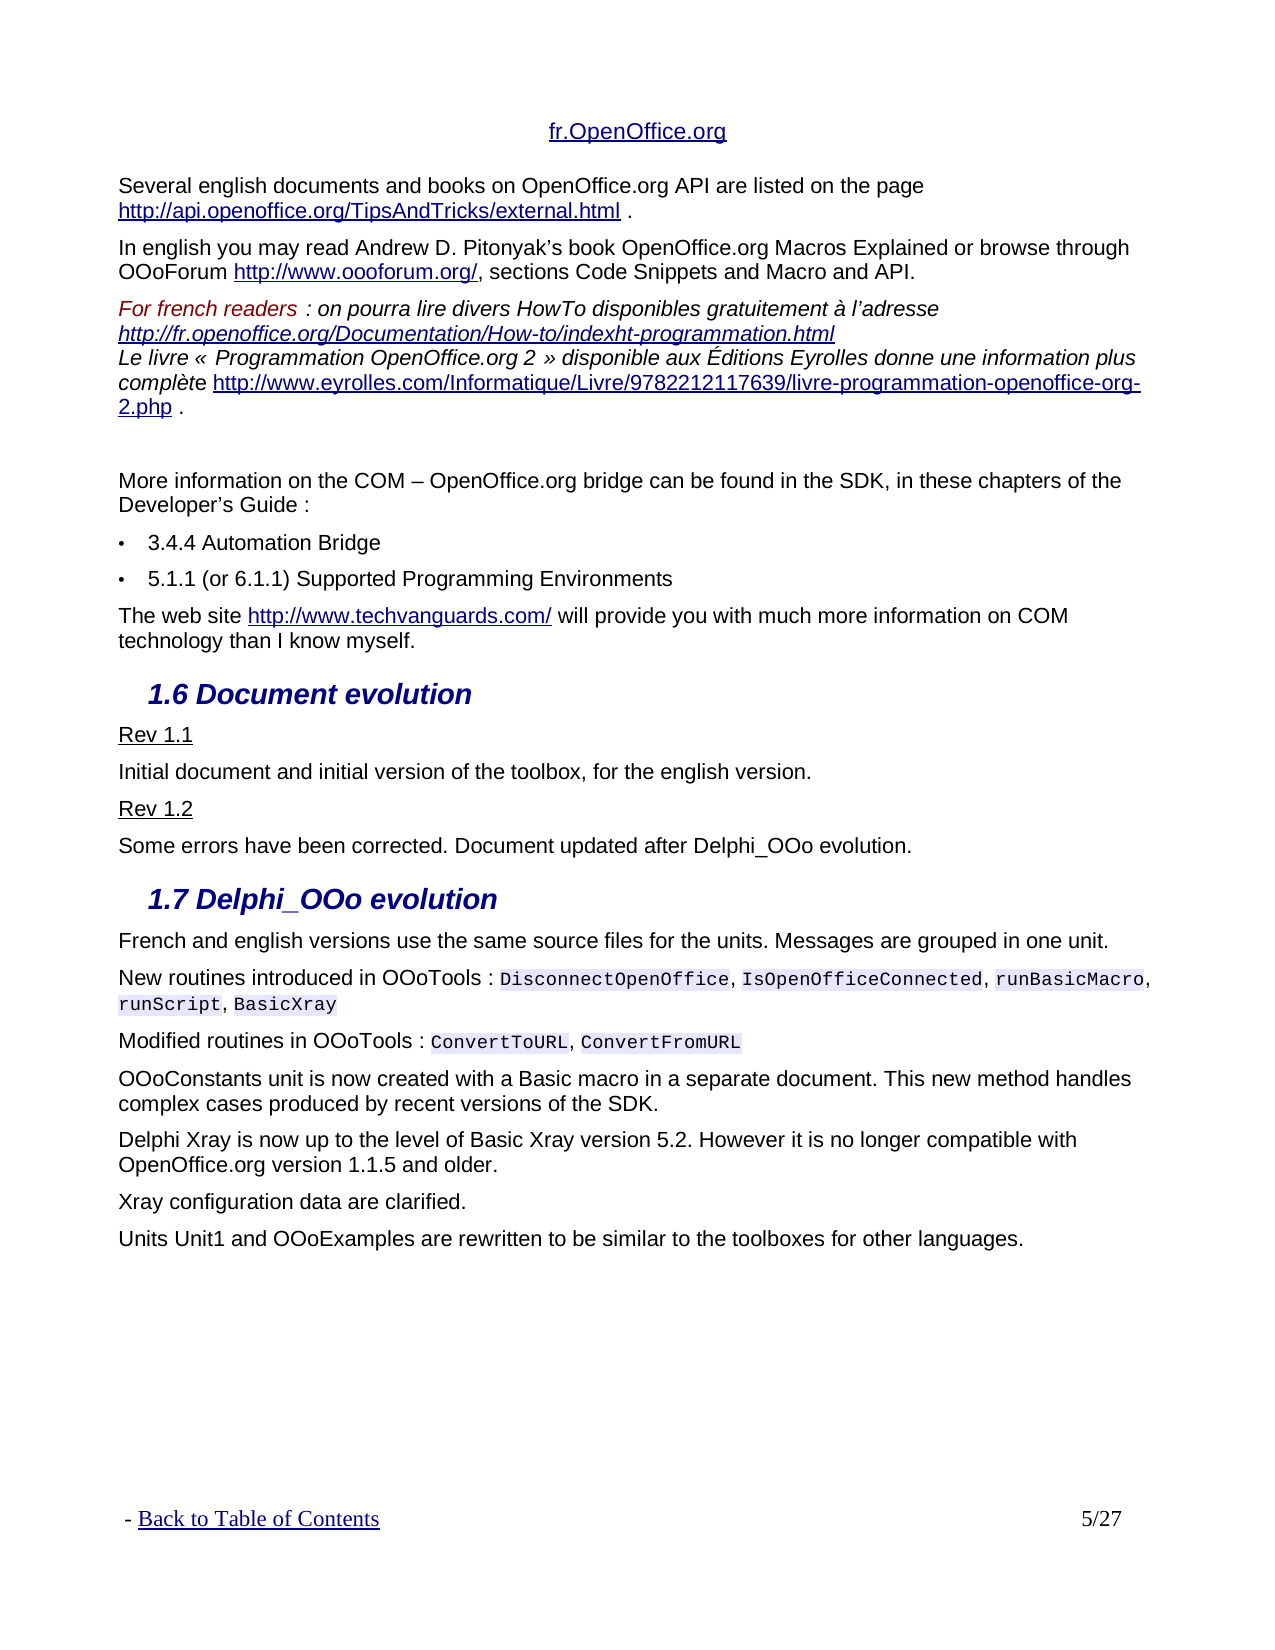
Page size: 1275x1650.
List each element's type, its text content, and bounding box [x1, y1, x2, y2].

text Several english documents and books on OpenOffice.org API are listed on the page http://api.openoffice.org/TipsAndTricks/external.html . [118, 174, 1157, 223]
text Rev 1.1 [118, 723, 1157, 747]
text Units Unit1 and OOoExamples are rewritten to be similar to the toolboxes for other languages. [118, 1226, 1157, 1251]
text OOoConstants unit is now created with a Basic macro in a separate document. This new method handles complex cases produced by recent versions of the SDK. [118, 1066, 1157, 1115]
text Xray configuration data are clarified. [118, 1189, 1157, 1214]
text Delphi Xray is now up to the level of Basic Xray version 5.2. However it is no longer compatible with OpenOffice.org version 1.1.5 and older. [118, 1128, 1157, 1177]
text New routines introduced in OOoTools : DisconnectOpenOffice, IsOpenOfficeConnected, runBasicMacro, runScript, BasicXray [118, 965, 1157, 1016]
text Initial document and initial version of the toolbox, for the english version. [118, 760, 1157, 784]
text More information on the COM – OpenOffice.org bridge can be found in the SDK, in these chapters of the Developer’s Guide : [118, 468, 1157, 517]
text The web site http://www.techvanguards.com/ will provide you with much more information on COM technology than I know myself. [118, 604, 1157, 653]
text For french readers : on pourra lire divers HowTo disponibles gratuitement à l’adresse http://fr.openoffice.org/Documentation/How-to/indexht-programmation.html Le livre « Programmation OpenOffice.org 2 » disponible aux Éditions Eyrolles donne une information plus complète http://www.eyrolles.com/Informatique/Livre/9782212117639/livre-programmation-openoffice-org-2.php . [118, 297, 1157, 419]
list 5.1.1 (or 6.1.1) Supported Programming Environments [118, 567, 1157, 591]
text Modified routines in OOoTools : ConvertToURL, ConvertFromURL [118, 1028, 1157, 1054]
text Rev 1.2 [118, 797, 1157, 821]
text Some errors have been corrected. Document updated after Delphi_OOo evolution. [118, 834, 1157, 858]
subtitle Delphi_OOo evolution [148, 883, 1157, 916]
text French and english versions use the same source files for the units. Messages are grouped in one unit. [118, 928, 1157, 953]
text In english you may read Andrew D. Pitonyak’s book OpenOffice.org Macros Explained or browse through OOoForum http://www.oooforum.org/, sections Code Snippets and Macro and API. [118, 235, 1157, 284]
list 3.4.4 Automation Bridge [118, 530, 1157, 554]
subtitle Document evolution [148, 678, 1157, 710]
